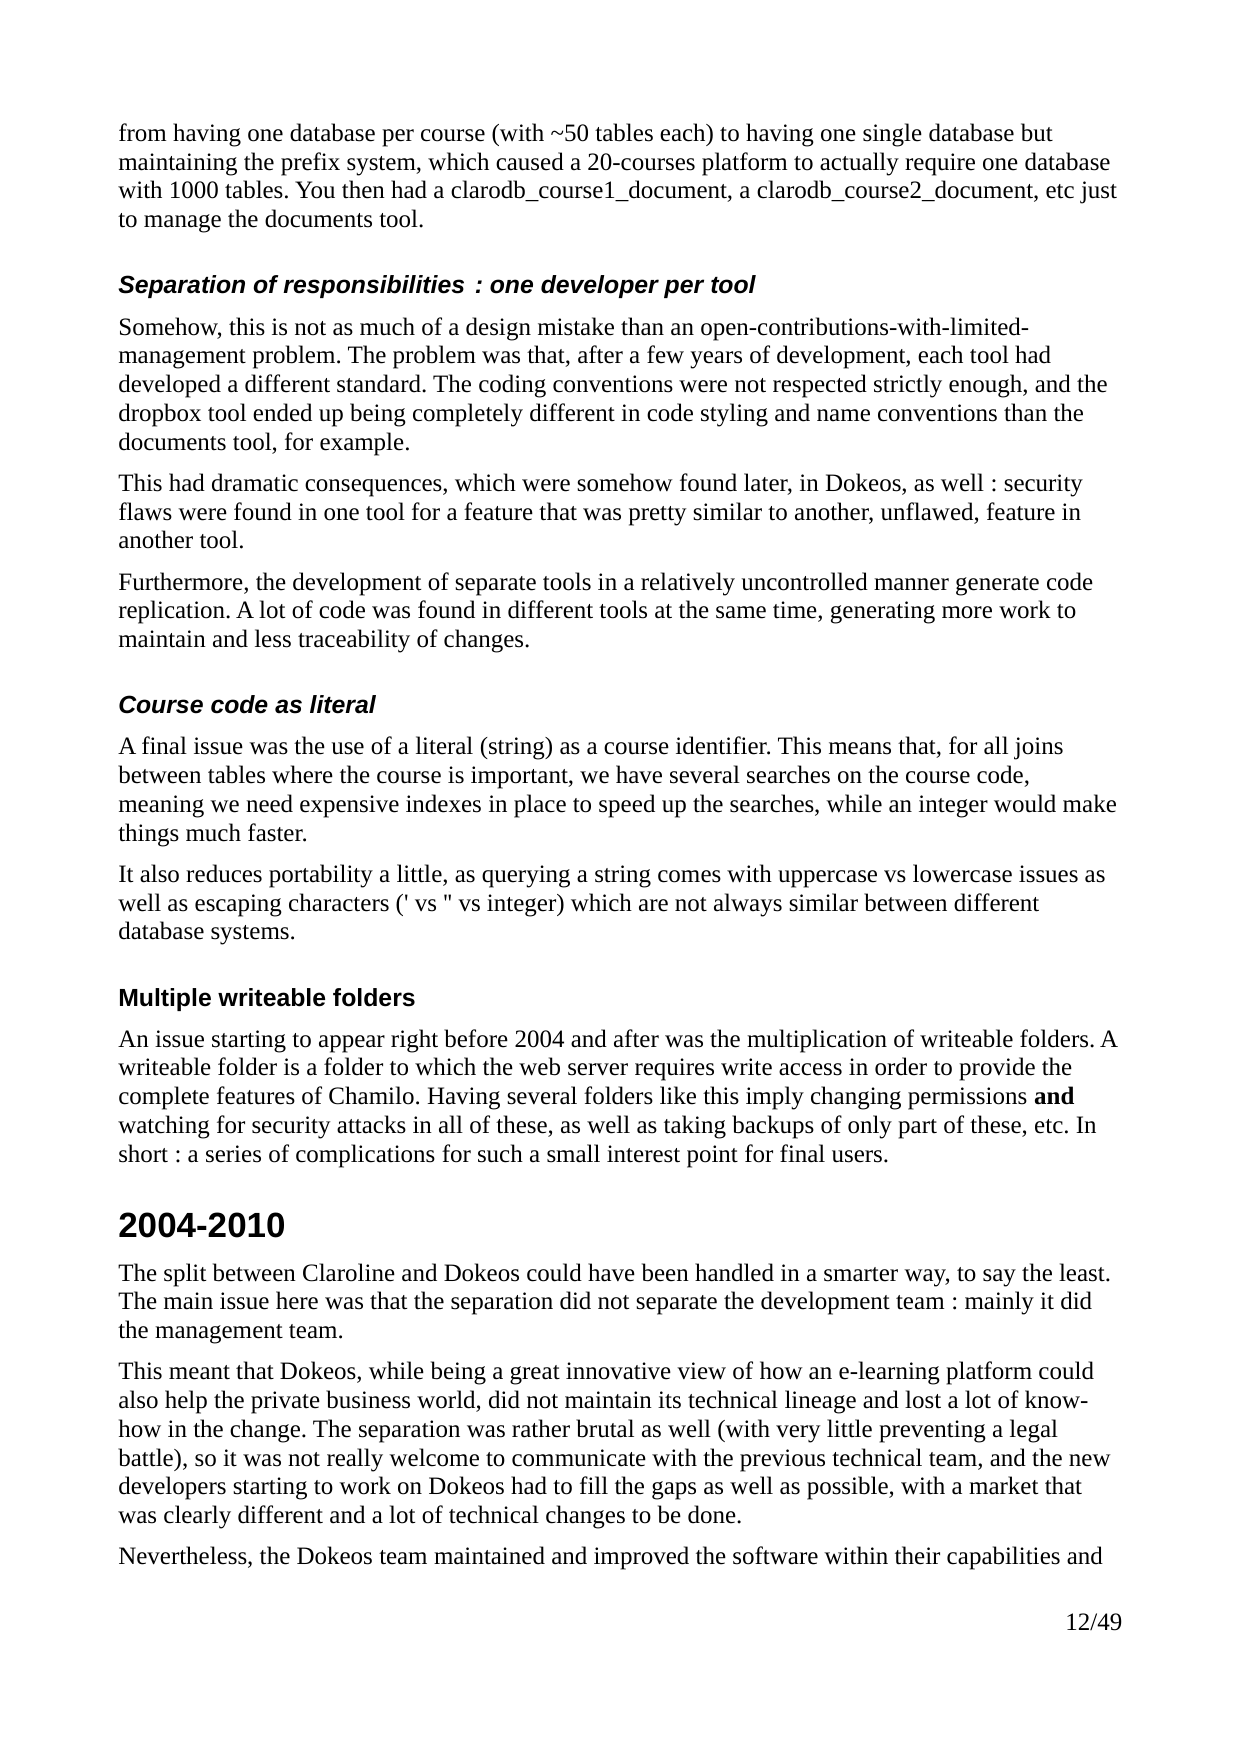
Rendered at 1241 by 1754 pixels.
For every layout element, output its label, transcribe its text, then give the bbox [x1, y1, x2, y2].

text It also reduces portability a little, as querying a string comes with uppercase vs lowercase issues as well as escaping characters (' vs '' vs integer) which are not always similar between different database systems. [118, 859, 1122, 945]
subtitle Multiple writeable folders [118, 983, 1122, 1011]
text Furthermore, the development of separate tools in a relatively uncontrolled manner generate code replication. A lot of code was found in different tools at the same time, generating more work to maintain and less traceability of changes. [118, 567, 1122, 653]
text The split between Claroline and Dokeos could have been handled in a smarter way, to say the least. The main issue here was that the separation did not separate the development team : mainly it did the management team. [118, 1258, 1122, 1344]
text A final issue was the use of a literal (string) as a course identifier. This means that, for all joins between tables where the course is important, we have several searches on the course code, meaning we need expensive indexes in place to speed up the searches, while an integer would make things much faster. [118, 731, 1122, 846]
subtitle Course code as literal [118, 690, 1122, 719]
subtitle Separation of responsibilities : one developer per tool [118, 271, 1122, 299]
subtitle 2004-2010 [118, 1205, 1122, 1245]
text Somehow, this is not as much of a design mistake than an open-contributions-with-limited-management problem. The problem was that, after a few years of development, each tool had developed a different standard. The coding conventions were not respected strictly enough, and the dropbox tool ended up being completely different in code styling and name conventions than the documents tool, for example. [118, 312, 1122, 455]
text Nevertheless, the Dokeos team maintained and improved the software within their capabilities and [118, 1541, 1122, 1570]
text This meant that Dokeos, while being a great innovative view of how an e-learning platform could also help the private business world, did not maintain its technical lineage and lost a lot of know-how in the change. The separation was rather brutal as well (with very little preventing a legal battle), so it was not really welcome to communicate with the previous technical team, and the new developers starting to work on Dokeos had to fill the gaps as well as possible, with a market that was clearly different and a lot of technical changes to be done. [118, 1356, 1122, 1529]
text This had dramatic consequences, which were somehow found later, in Dokeos, as well : security flaws were found in one tool for a feature that was pretty similar to another, unflawed, feature in another tool. [118, 468, 1122, 554]
text from having one database per course (with ~50 tables each) to having one single database but maintaining the prefix system, which caused a 20-courses platform to actually require one database with 1000 tables. You then had a clarodb_course1_document, a clarodb_course2_document, etc just to manage the documents tool. [118, 118, 1122, 233]
text An issue starting to appear right before 2004 and after was the multiplication of writeable folders. A writeable folder is a folder to which the web server requires write access in order to provide the complete features of Chamilo. Having several folders like this imply changing permissions and watching for security attacks in all of these, as well as taking backups of only part of these, etc. In short : a series of complications for such a small interest point for final users. [118, 1024, 1122, 1167]
